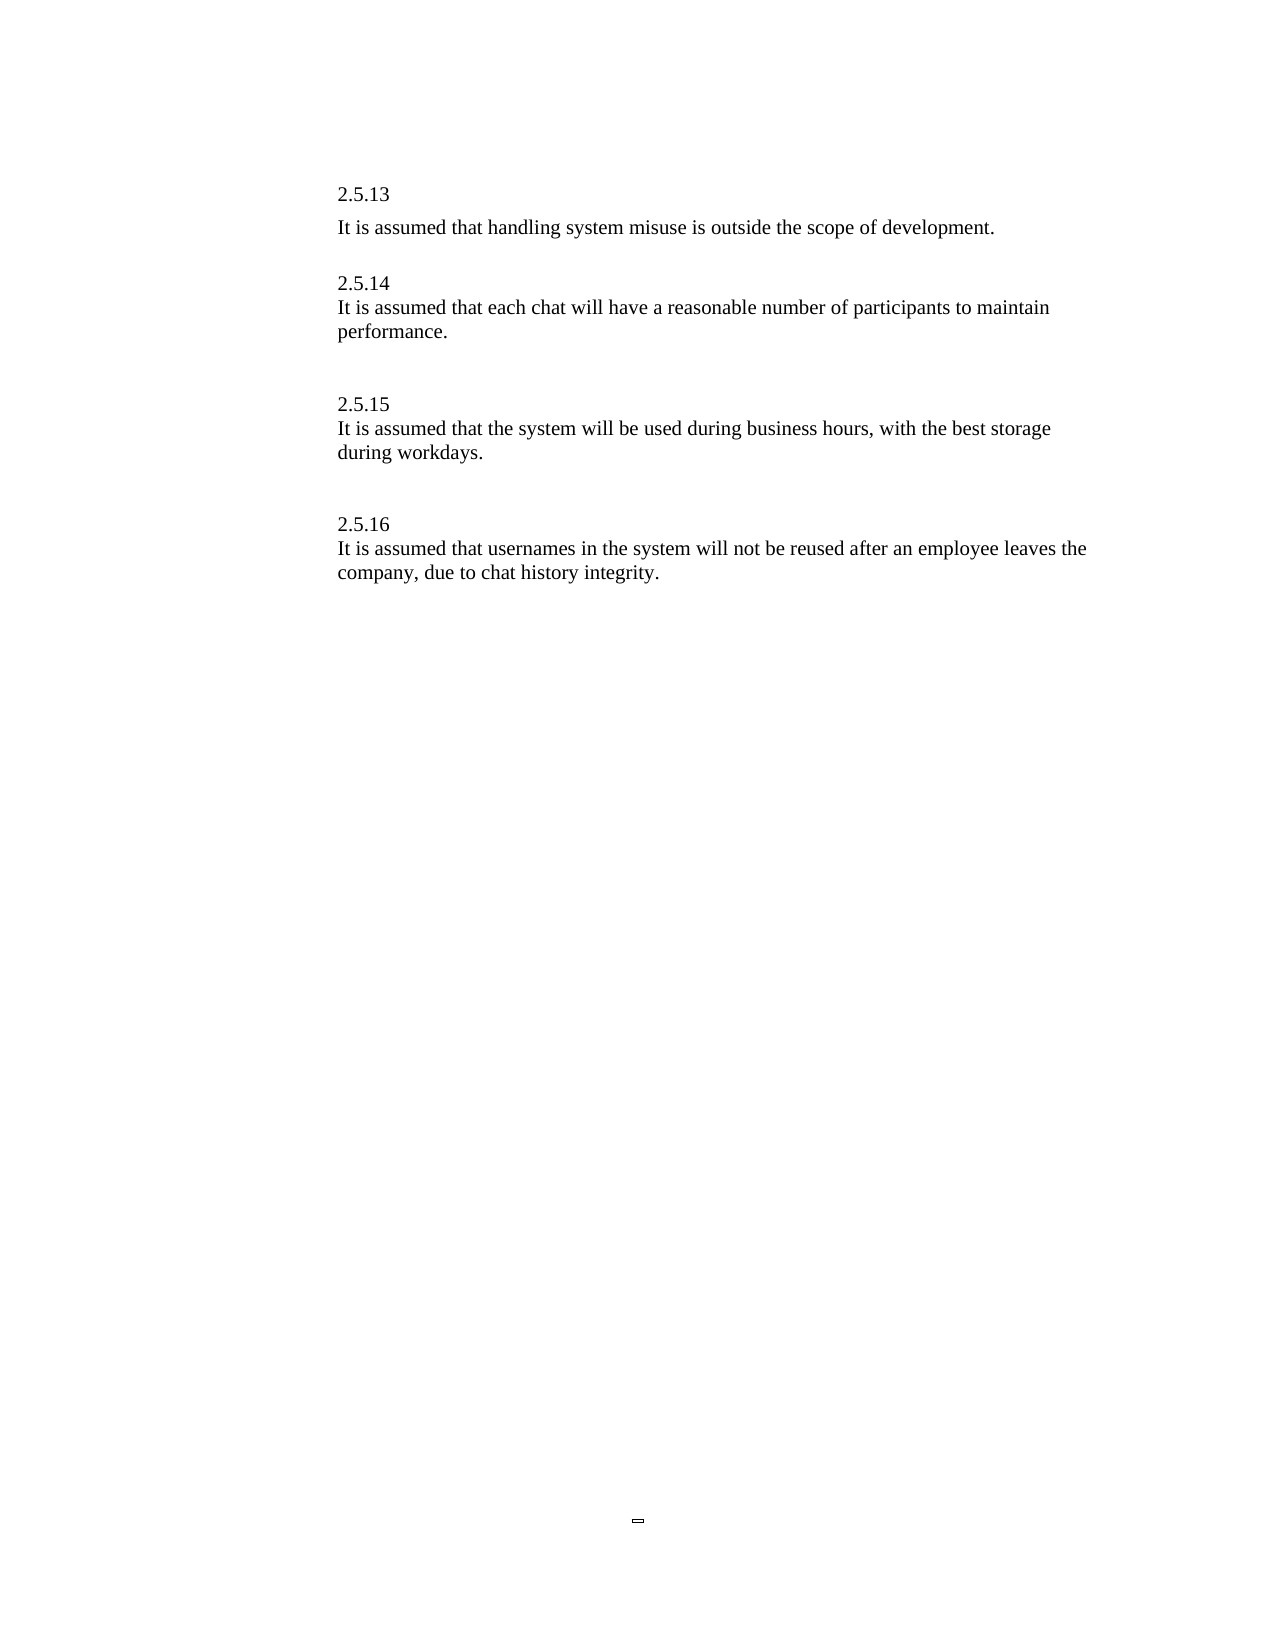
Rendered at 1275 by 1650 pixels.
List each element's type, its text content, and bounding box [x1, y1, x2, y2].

text It is assumed that handling system misuse is outside the scope of development. [337, 215, 1087, 239]
text 2.5.16 [337, 512, 1087, 536]
text 2.5.13 [337, 182, 1087, 206]
text 2.5.15 [187, 392, 1087, 416]
text 2.5.14 [187, 271, 1087, 295]
text It is assumed that each chat will have a reasonable number of participants to maintain performance. [337, 295, 1087, 343]
text It is assumed that the system will be used during business hours, with the best storage during workdays. [337, 416, 1087, 464]
text It is assumed that usernames in the system will not be reused after an employee leaves the company, due to chat history integrity. [337, 536, 1087, 584]
